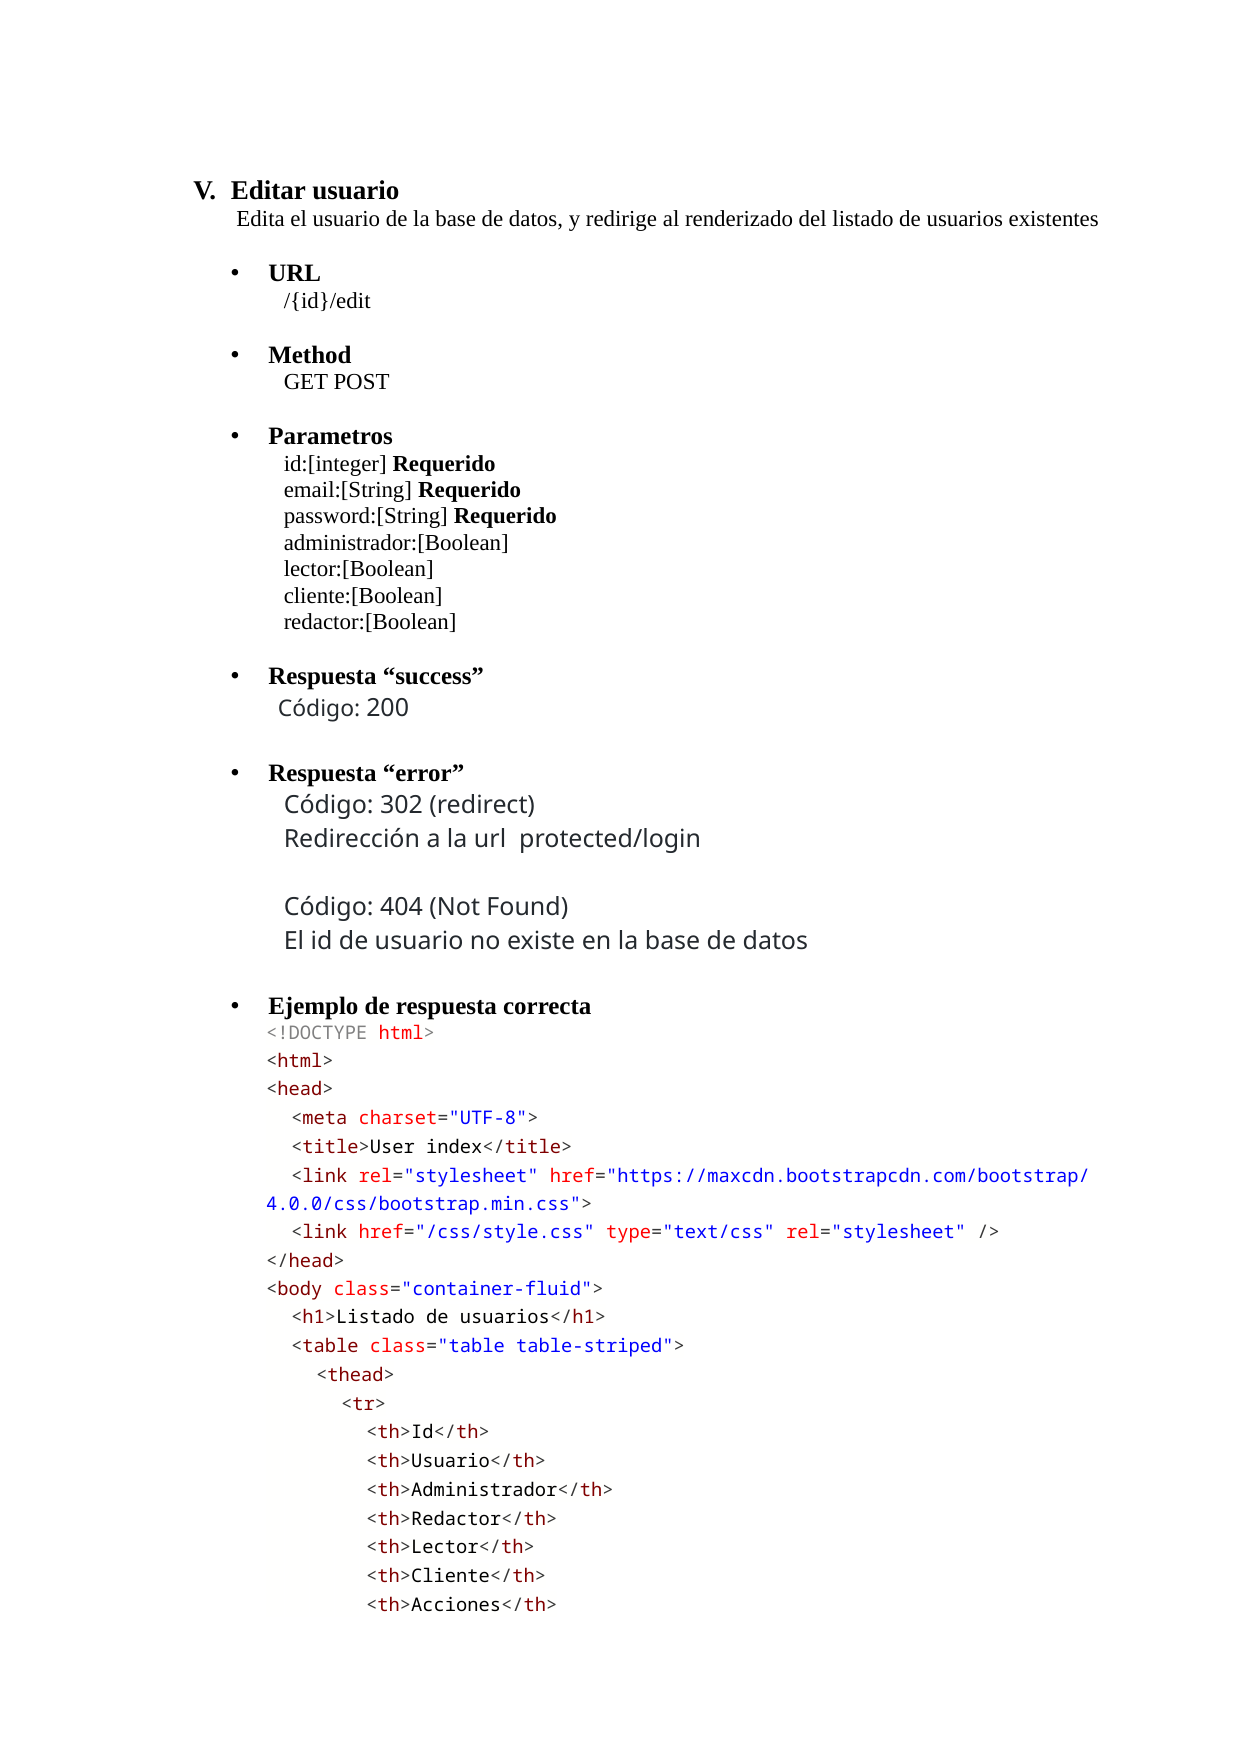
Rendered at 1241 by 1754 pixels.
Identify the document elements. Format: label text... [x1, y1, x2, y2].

text id:[integer] Requerido [118, 450, 1122, 476]
list Respuesta “error” [231, 758, 1122, 786]
text <th>Lector</th> [266, 1531, 1122, 1559]
text GET POST [118, 368, 1122, 395]
list URL [231, 258, 1122, 287]
text administrador:[Boolean] [118, 529, 1122, 555]
text <tr> [266, 1387, 1122, 1416]
text <link href="/css/style.css" type="text/css" rel="stylesheet" /> [266, 1216, 1122, 1244]
text <link rel="stylesheet" href="https://maxcdn.bootstrapcdn.com/bootstrap/4.0.0/css/bootstrap.min.css"> [266, 1159, 1122, 1216]
text lector:[Boolean] [118, 555, 1122, 582]
text Código: 200 [278, 689, 1122, 724]
text <title>User index</title> [266, 1130, 1122, 1159]
text <!DOCTYPE html> [266, 1019, 1122, 1045]
text <table class="table table-striped"> [266, 1329, 1122, 1358]
text El id de usuario no existe en la base de datos [118, 923, 1122, 957]
text <th>Id</th> [266, 1416, 1122, 1444]
list Editar usuario [193, 174, 1122, 206]
text cliente:[Boolean] [118, 582, 1122, 608]
text Código: 302 (redirect) [118, 786, 1122, 820]
text <body class="container-fluid"> [266, 1272, 1122, 1301]
text <thead> [266, 1358, 1122, 1387]
text redactor:[Boolean] [118, 608, 1122, 634]
text <meta charset="UTF-8"> [266, 1101, 1122, 1130]
text password:[String] Requerido [118, 503, 1122, 529]
text <th>Administrador</th> [266, 1473, 1122, 1502]
list Parametros [231, 421, 1122, 450]
list Method [231, 340, 1122, 368]
list Respuesta “success” [231, 661, 1122, 689]
text /{id}/edit [118, 287, 1122, 313]
text <th>Acciones</th> [266, 1588, 1122, 1617]
text Redirección a la url protected/login [118, 820, 1122, 854]
list Ejemplo de respuesta correcta [231, 991, 1122, 1019]
text <th>Usuario</th> [266, 1444, 1122, 1473]
text <head> [266, 1073, 1122, 1101]
text <h1>Listado de usuarios</h1> [266, 1301, 1122, 1329]
text </head> [266, 1244, 1122, 1272]
text <th>Redactor</th> [266, 1502, 1122, 1531]
text Edita el usuario de la base de datos, y redirige al renderizado del listado de usuarios existentes [236, 206, 1122, 232]
text <th>Cliente</th> [266, 1559, 1122, 1588]
text <html> [266, 1045, 1122, 1073]
text Código: 404 (Not Found) [118, 888, 1122, 923]
text email:[String] Requerido [118, 476, 1122, 503]
